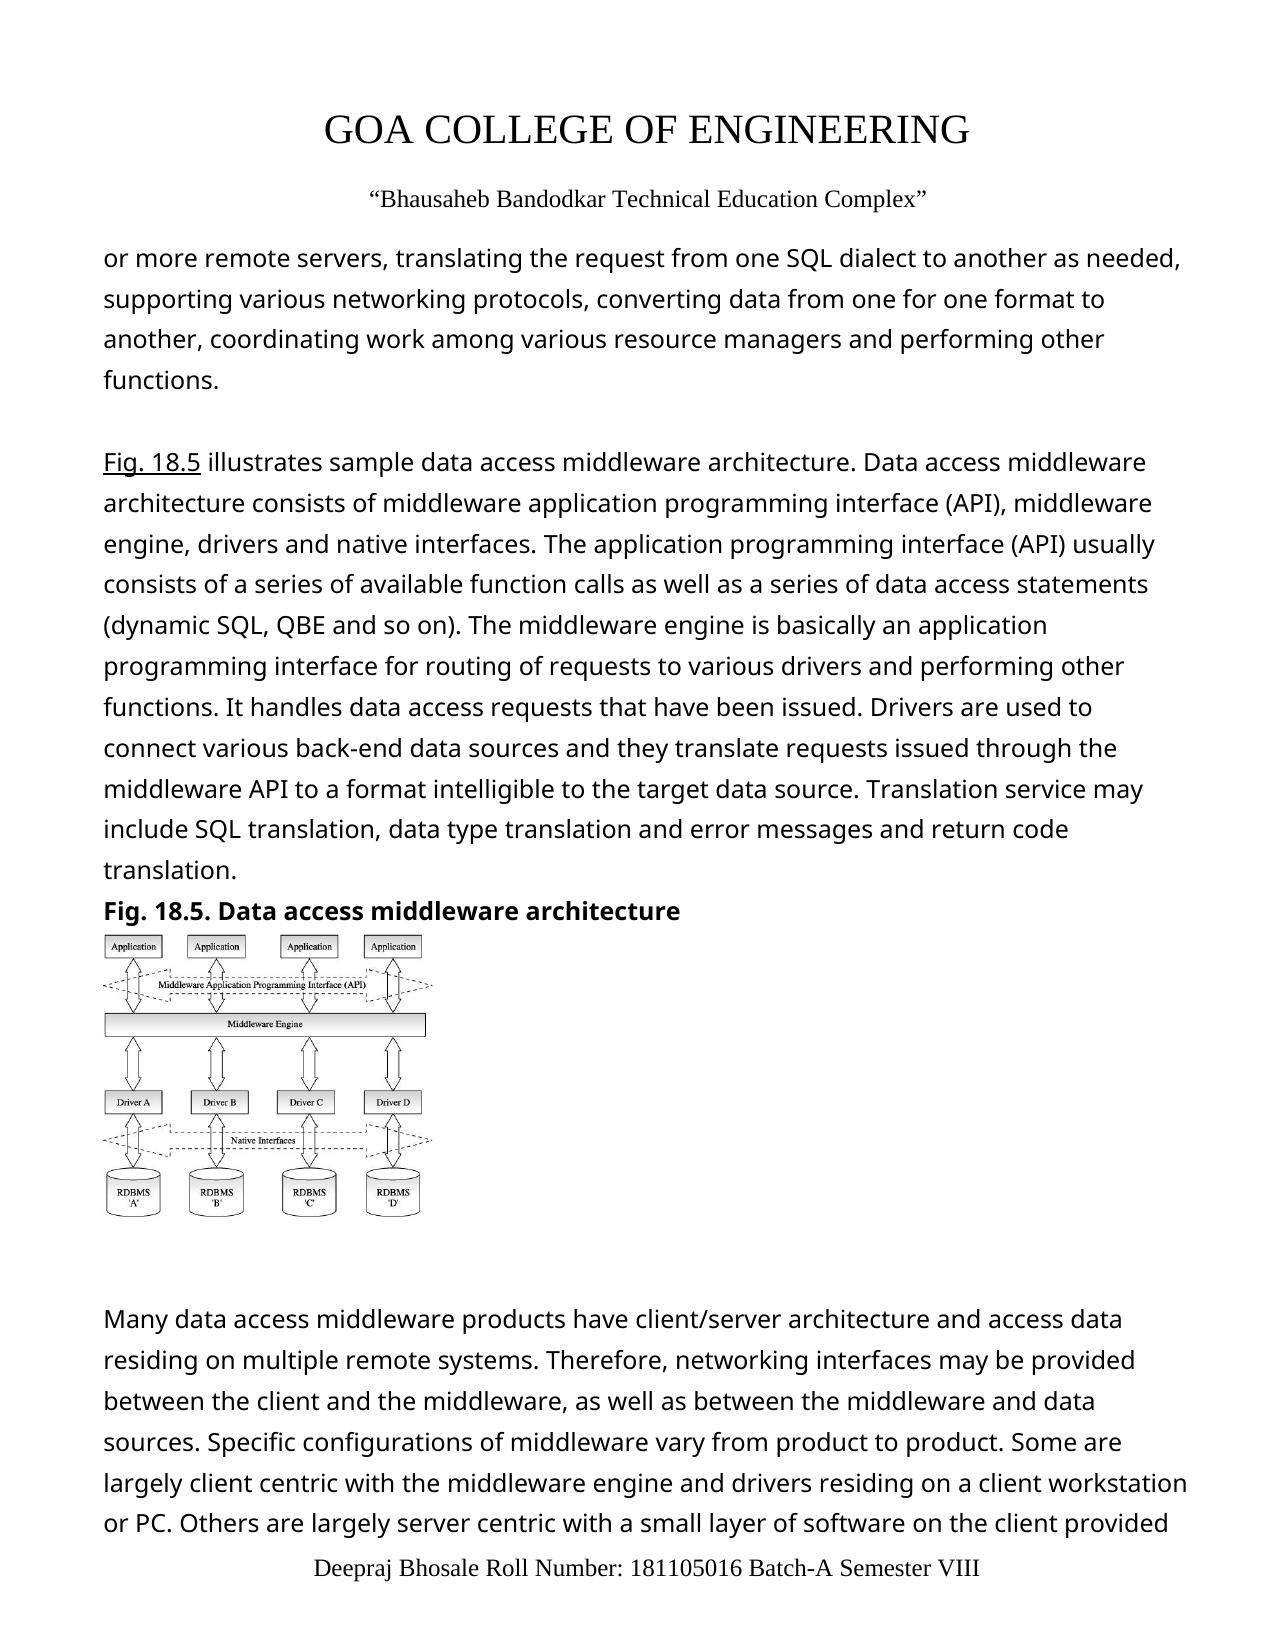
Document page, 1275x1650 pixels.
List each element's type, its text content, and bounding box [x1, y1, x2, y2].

picture [103, 934, 433, 1217]
text Many data access middleware products have client/server architecture and access data residing on multiple remote systems. Therefore, networking interfaces may be provided between the client and the middleware, as well as between the middleware and data sources. Specific configurations of middleware vary from product to product. Some are largely client centric with the middleware engine and drivers residing on a client workstation or PC. Others are largely server centric with a small layer of software on the client provided [103, 1302, 1191, 1540]
subtitle Fig. 18.5. Data access middleware architecture [103, 894, 1191, 928]
text or more remote servers, translating the request from one SQL dialect to another as needed, supporting various networking protocols, converting data from one for one format to another, coordinating work among various resource managers and performing other functions. [103, 240, 1191, 397]
text Fig. 18.5 illustrates sample data access middleware architecture. Data access middleware architecture consists of middleware application programming interface (API), middleware engine, drivers and native interfaces. The application programming interface (API) usually consists of a series of available function calls as well as a series of data access statements (dynamic SQL, QBE and so on). The middleware engine is basically an application programming interface for routing of requests to various drivers and performing other functions. It handles data access requests that have been issued. Drivers are used to connect various back-end data sources and they translate requests issued through the middleware API to a format intelligible to the target data source. Translation service may include SQL translation, data type translation and error messages and return code translation. [103, 444, 1191, 887]
